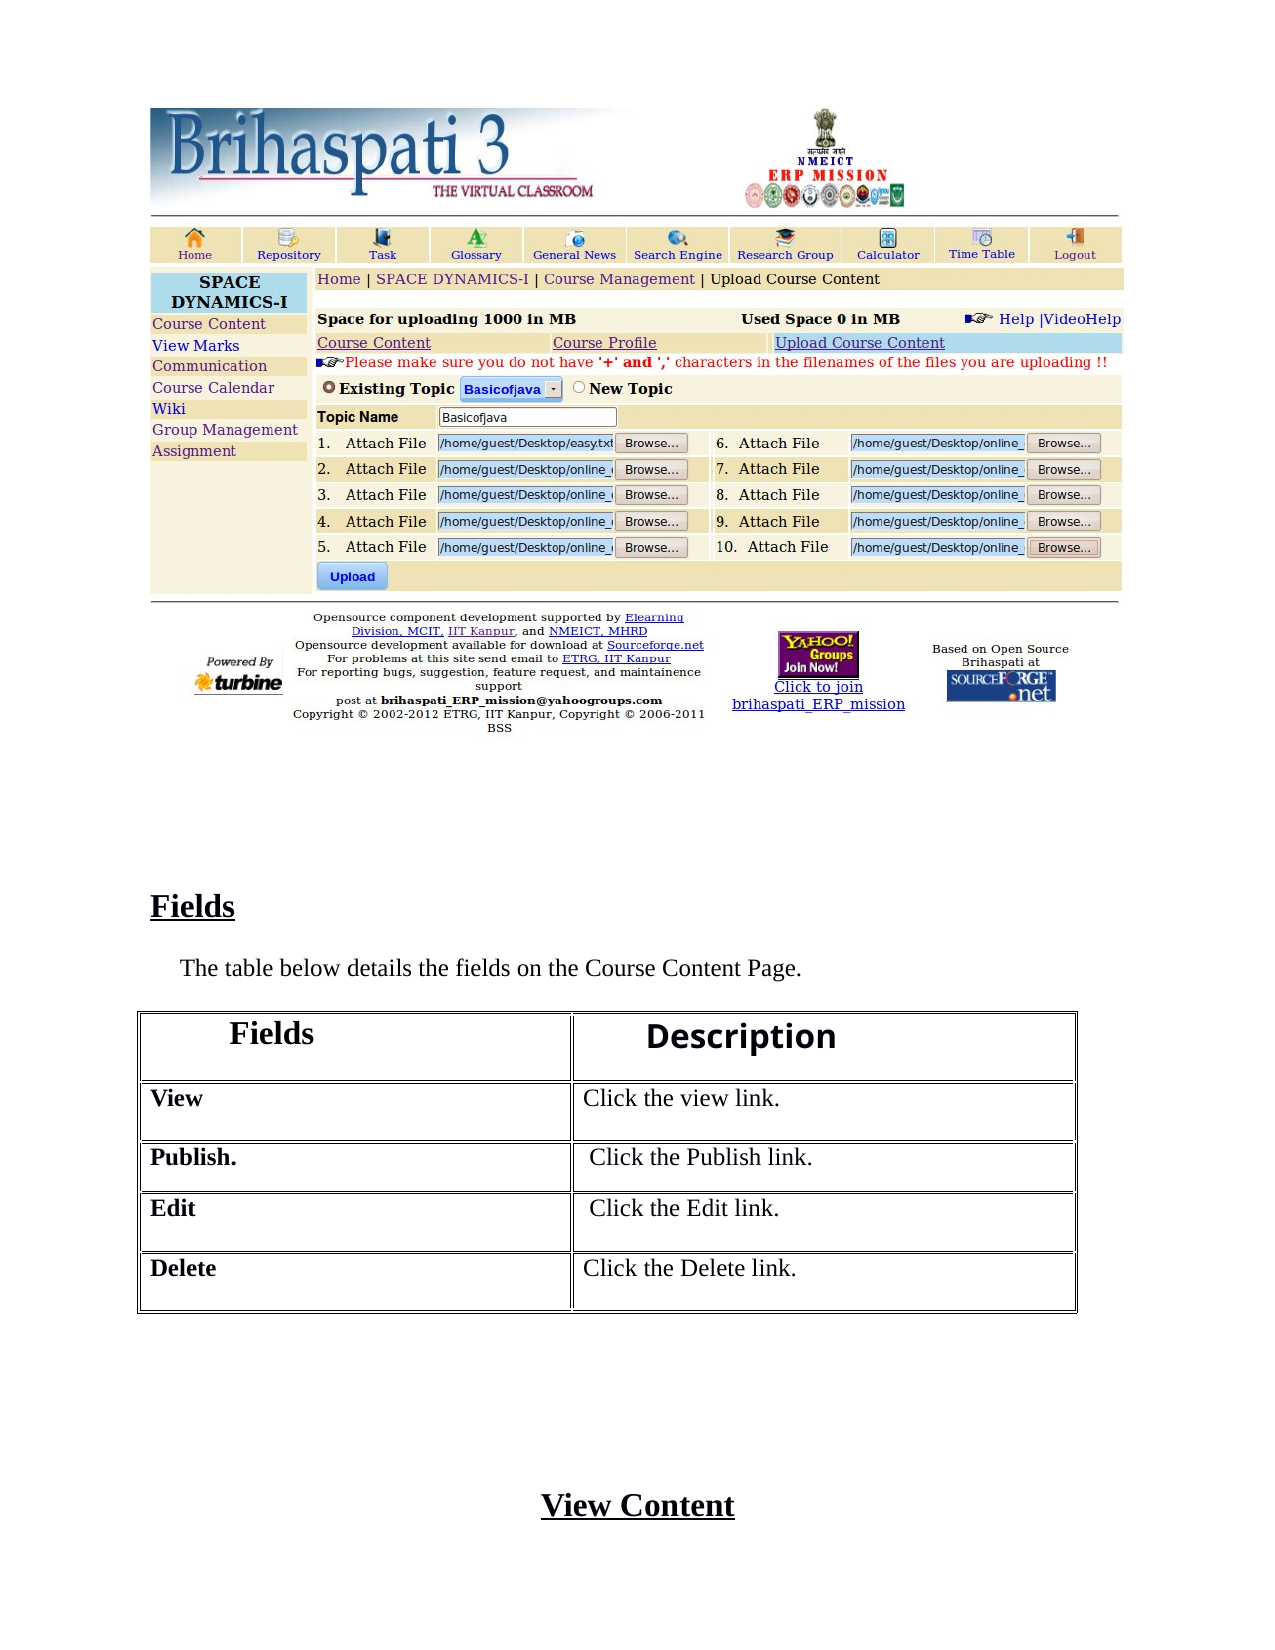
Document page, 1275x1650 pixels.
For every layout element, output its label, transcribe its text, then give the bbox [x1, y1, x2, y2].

text The table below details the fields on the Course Content Page. [179, 953, 1125, 982]
table_cell Delete [141, 1251, 572, 1310]
table_cell View [141, 1084, 570, 1140]
text Fields [150, 886, 1125, 925]
picture [150, 105, 1125, 743]
table_cell Edit [141, 1194, 570, 1251]
table_header Description [572, 1014, 1075, 1080]
table_cell Click the Publish link. [572, 1140, 1076, 1191]
text View Content [150, 1485, 1125, 1523]
table_cell Click the view link. [572, 1080, 1076, 1140]
table_cell Click the Edit link. [572, 1191, 1076, 1251]
table_cell Click the Delete link. [572, 1251, 1076, 1310]
table_header Fields [139, 1012, 572, 1080]
table_cell Publish. [141, 1144, 570, 1191]
